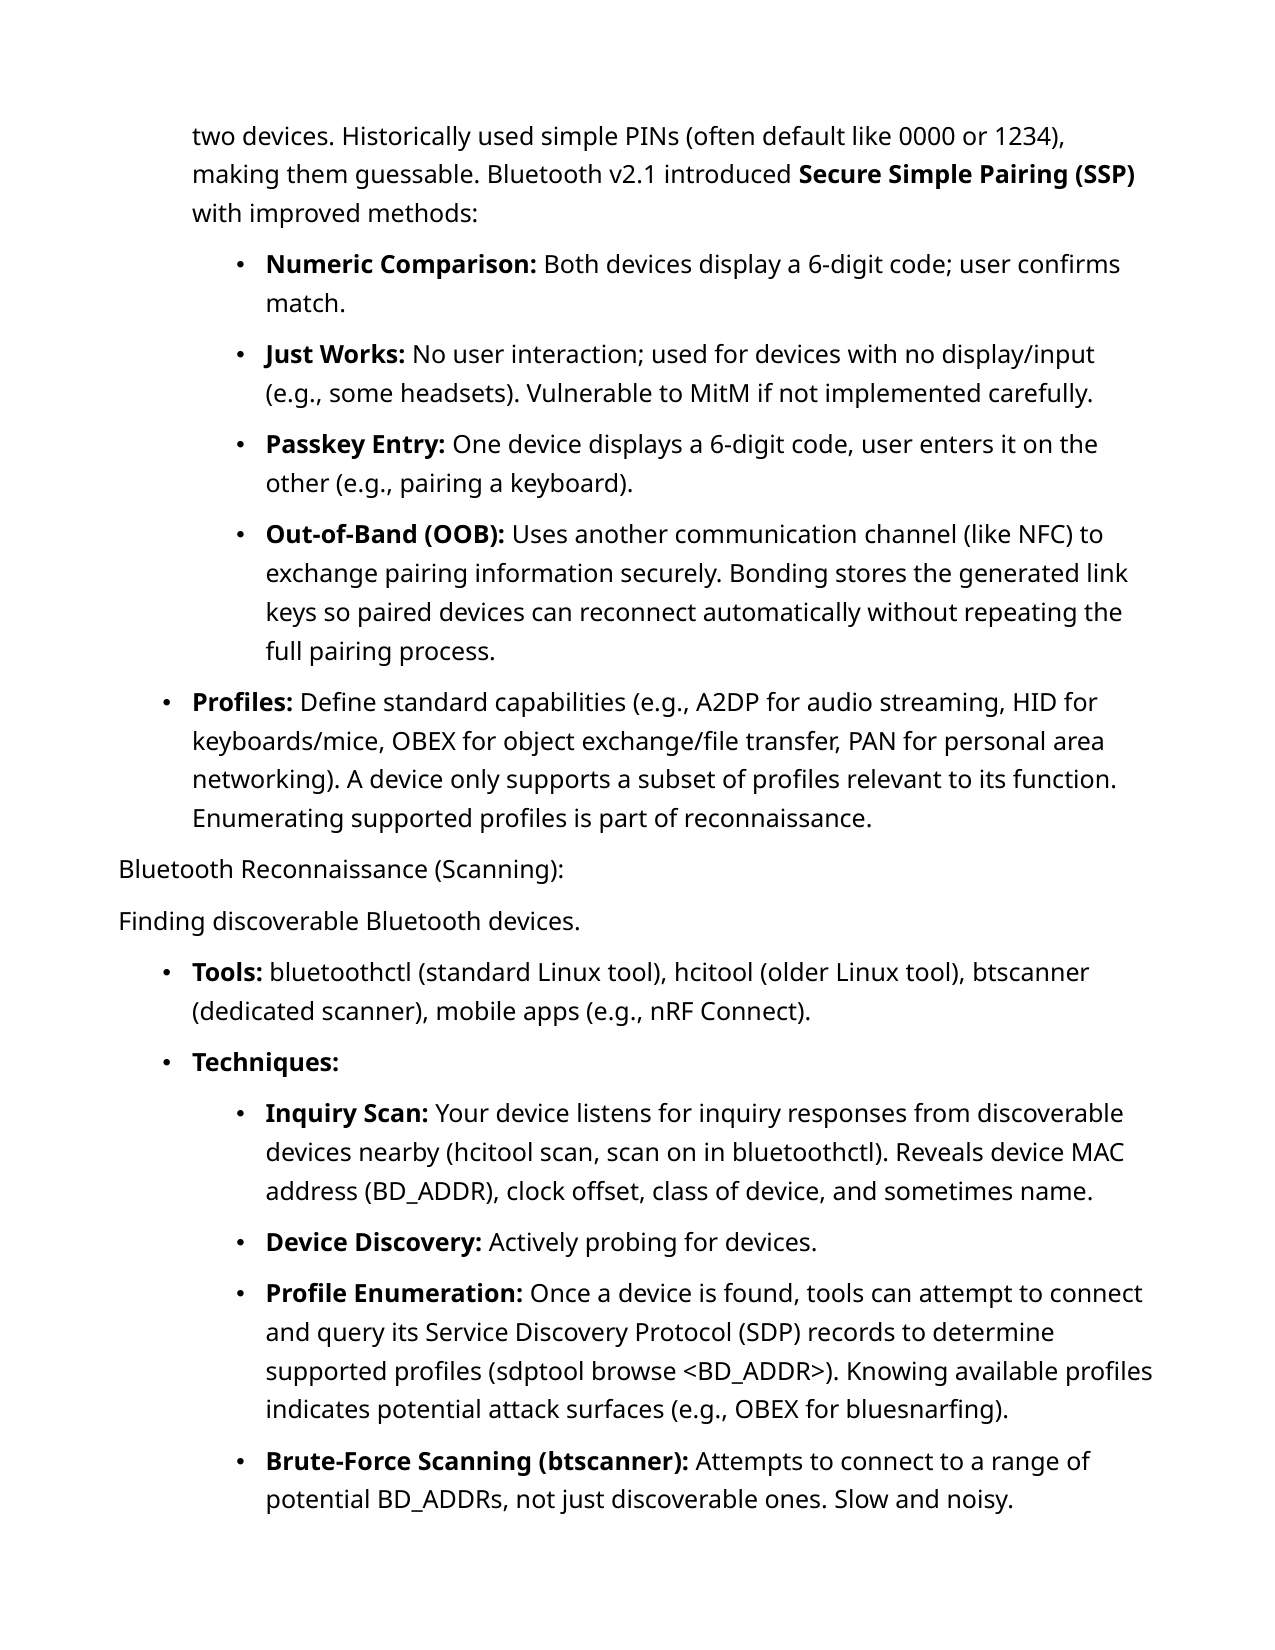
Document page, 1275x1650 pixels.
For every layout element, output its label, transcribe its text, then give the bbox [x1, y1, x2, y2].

list Brute-Force Scanning (btscanner): Attempts to connect to a range of potential BD_ADDRs, not just discoverable ones. Slow and noisy. [236, 1443, 1157, 1516]
list Device Discovery: Actively probing for devices. [236, 1224, 1157, 1258]
list Out-of-Band (OOB): Uses another communication channel (like NFC) to exchange pairing information securely. Bonding stores the generated link keys so paired devices can reconnect automatically without repeating the full pairing process. [236, 517, 1157, 667]
list Just Works: No user interaction; used for devices with no display/input (e.g., some headsets). Vulnerable to MitM if not implemented carefully. [236, 337, 1157, 410]
list Numeric Comparison: Both devices display a 6-digit code; user confirms match. [236, 247, 1157, 320]
list Inquiry Scan: Your device listens for inquiry responses from discoverable devices nearby (hcitool scan, scan on in bluetoothctl). Reveals device MAC address (BD_ADDR), clock offset, class of device, and sometimes name. [236, 1096, 1157, 1207]
text Finding discoverable Bluetooth devices. [118, 903, 1157, 937]
list Passkey Entry: One device displays a 6-digit code, user enters it on the other (e.g., pairing a keyboard). [236, 427, 1157, 500]
list Techniques: [162, 1044, 1157, 1078]
list Profiles: Define standard capabilities (e.g., A2DP for audio streaming, HID for keyboards/mice, OBEX for object exchange/file transfer, PAN for personal area networking). A device only supports a subset of profiles relevant to its function. Enumerating supported profiles is part of reconnaissance. [162, 684, 1157, 835]
list two devices. Historically used simple PINs (often default like 0000 or 1234), making them guessable. Bluetooth v2.1 introduced Secure Simple Pairing (SSP) with improved methods: [162, 118, 1157, 230]
list Tools: bluetoothctl (standard Linux tool), hcitool (older Linux tool), btscanner (dedicated scanner), mobile apps (e.g., nRF Connect). [162, 954, 1157, 1027]
list Profile Enumeration: Once a device is found, tools can attempt to connect and query its Service Discovery Protocol (SDP) records to determine supported profiles (sdptool browse <BD_ADDR>). Knowing available profiles indicates potential attack surfaces (e.g., OBEX for bluesnarfing). [236, 1276, 1157, 1426]
text Bluetooth Reconnaissance (Scanning): [118, 852, 1157, 886]
